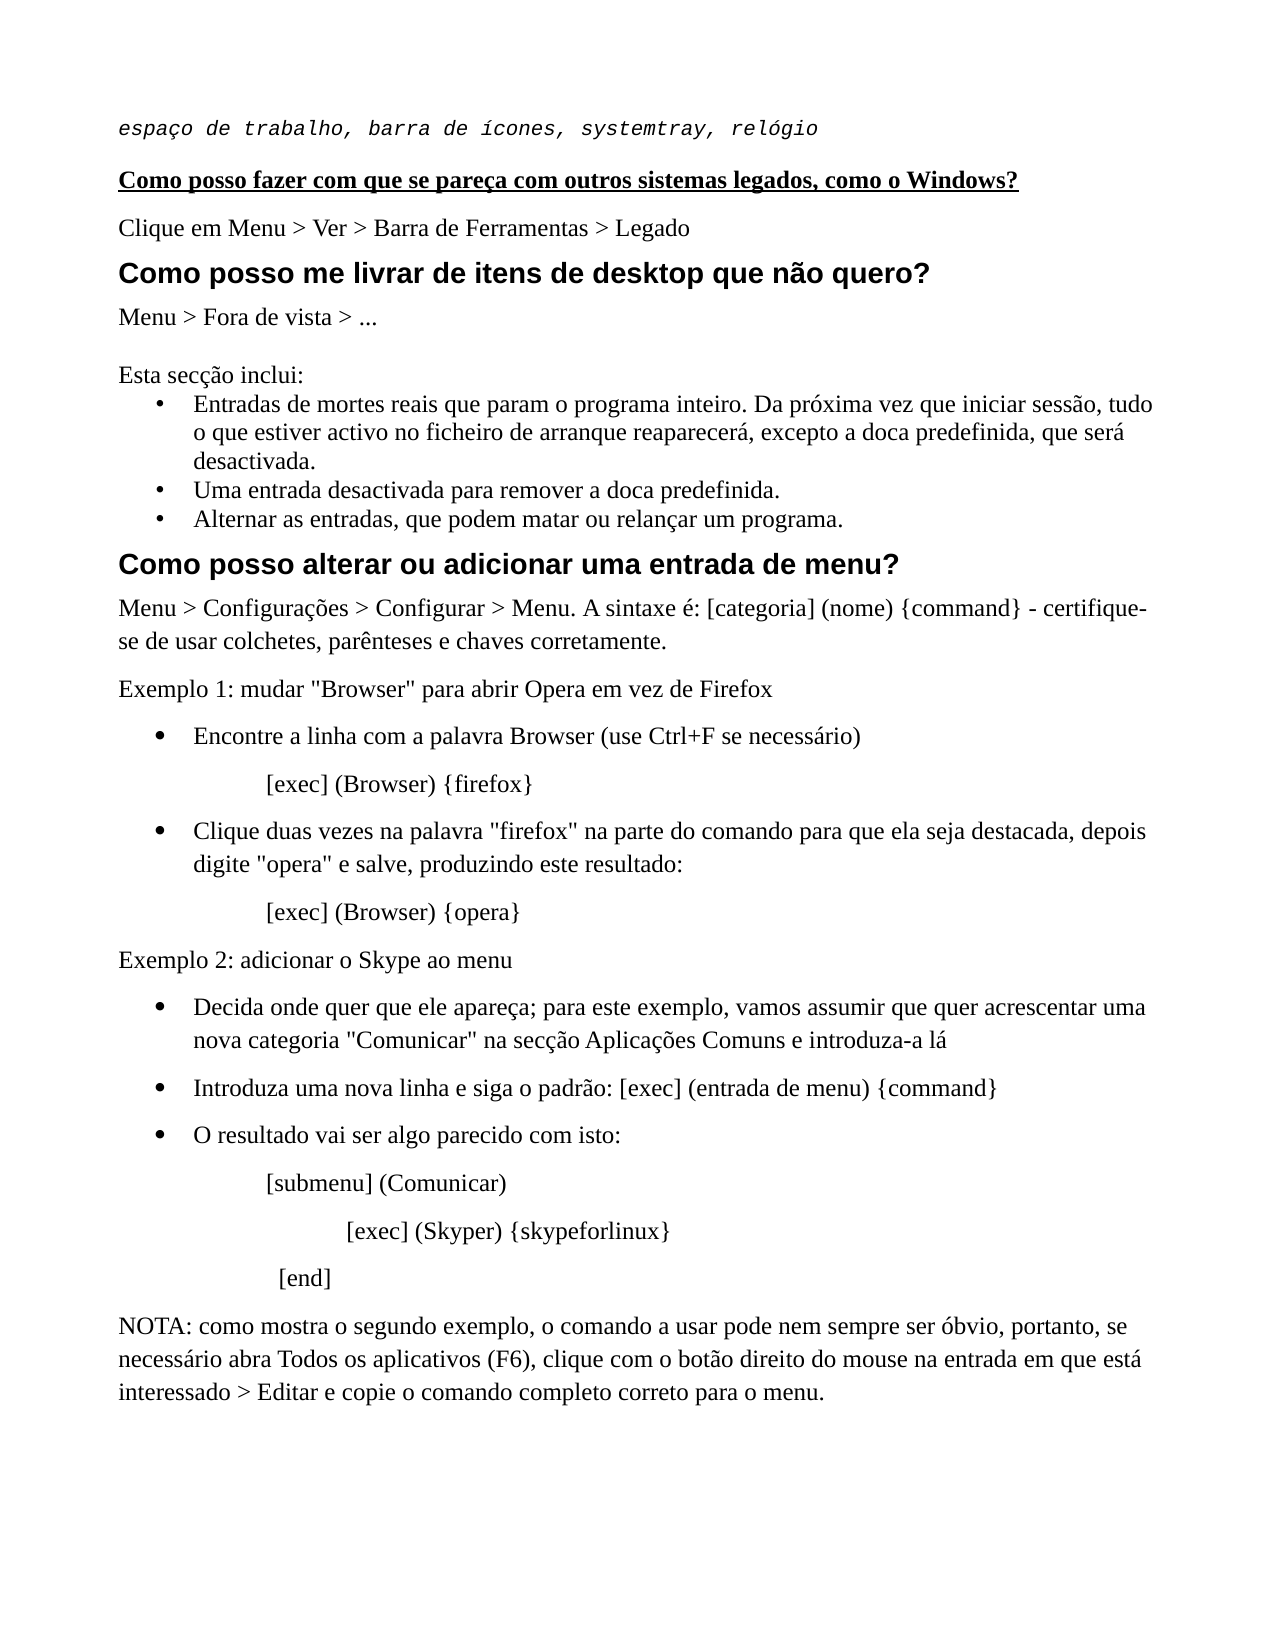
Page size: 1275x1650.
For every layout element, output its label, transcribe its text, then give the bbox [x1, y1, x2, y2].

list Alternar as entradas, que podem matar ou relançar um programa. [156, 504, 1157, 532]
list Clique duas vezes na palavra "firefox" na parte do comando para que ela seja destacada, depois digite "opera" e salve, produzindo este resultado: [156, 816, 1157, 878]
list Introduza uma nova linha e siga o padrão: [exec] (entrada de menu) {command} [156, 1073, 1157, 1102]
text Exemplo 1: mudar "Browser" para abrir Opera em vez de Firefox [118, 674, 1157, 702]
text Menu > Configurações > Configurar > Menu. A sintaxe é: [categoria] (nome) {command} - certifique-se de usar colchetes, parênteses e chaves corretamente. [118, 593, 1157, 655]
text Como posso fazer com que se pareça com outros sistemas legados, como o Windows? [118, 165, 1157, 194]
text [exec] (Browser) {opera} [118, 897, 1157, 926]
text Menu > Fora de vista > ... [118, 302, 1157, 331]
list O resultado vai ser algo parecido com isto: [156, 1121, 1157, 1149]
text [submenu] (Comunicar) [118, 1168, 1157, 1197]
text Clique em Menu > Ver > Barra de Ferramentas > Legado [118, 213, 1157, 242]
text Exemplo 2: adicionar o Skype ao menu [118, 945, 1157, 973]
text Esta secção inclui: [118, 360, 1157, 389]
text NOTA: como mostra o segundo exemplo, o comando a usar pode nem sempre ser óbvio, portanto, se necessário abra Todos os aplicativos (F6), clique com o botão direito do mouse na entrada em que está interessado > Editar e copie o comando completo correto para o menu. [118, 1311, 1157, 1406]
subtitle Como posso alterar ou adicionar uma entrada de menu? [118, 547, 1157, 581]
list Encontre a linha com a palavra Browser (use Ctrl+F se necessário) [156, 721, 1157, 750]
subtitle Como posso me livrar de itens de desktop que não quero? [118, 256, 1157, 290]
text [exec] (Skyper) {skypeforlinux} [118, 1216, 1157, 1244]
text [end] [118, 1263, 1157, 1292]
text espaço de trabalho, barra de ícones, systemtray, relógio [118, 118, 1157, 142]
text [exec] (Browser) {firefox} [118, 769, 1157, 798]
list Entradas de mortes reais que param o programa inteiro. Da próxima vez que iniciar sessão, tudo o que estiver activo no ficheiro de arranque reaparecerá, excepto a doca predefinida, que será desactivada. [156, 389, 1157, 475]
list Decida onde quer que ele apareça; para este exemplo, vamos assumir que quer acrescentar uma nova categoria "Comunicar" na secção Aplicações Comuns e introduza-a lá [156, 992, 1157, 1054]
list Uma entrada desactivada para remover a doca predefinida. [156, 475, 1157, 504]
